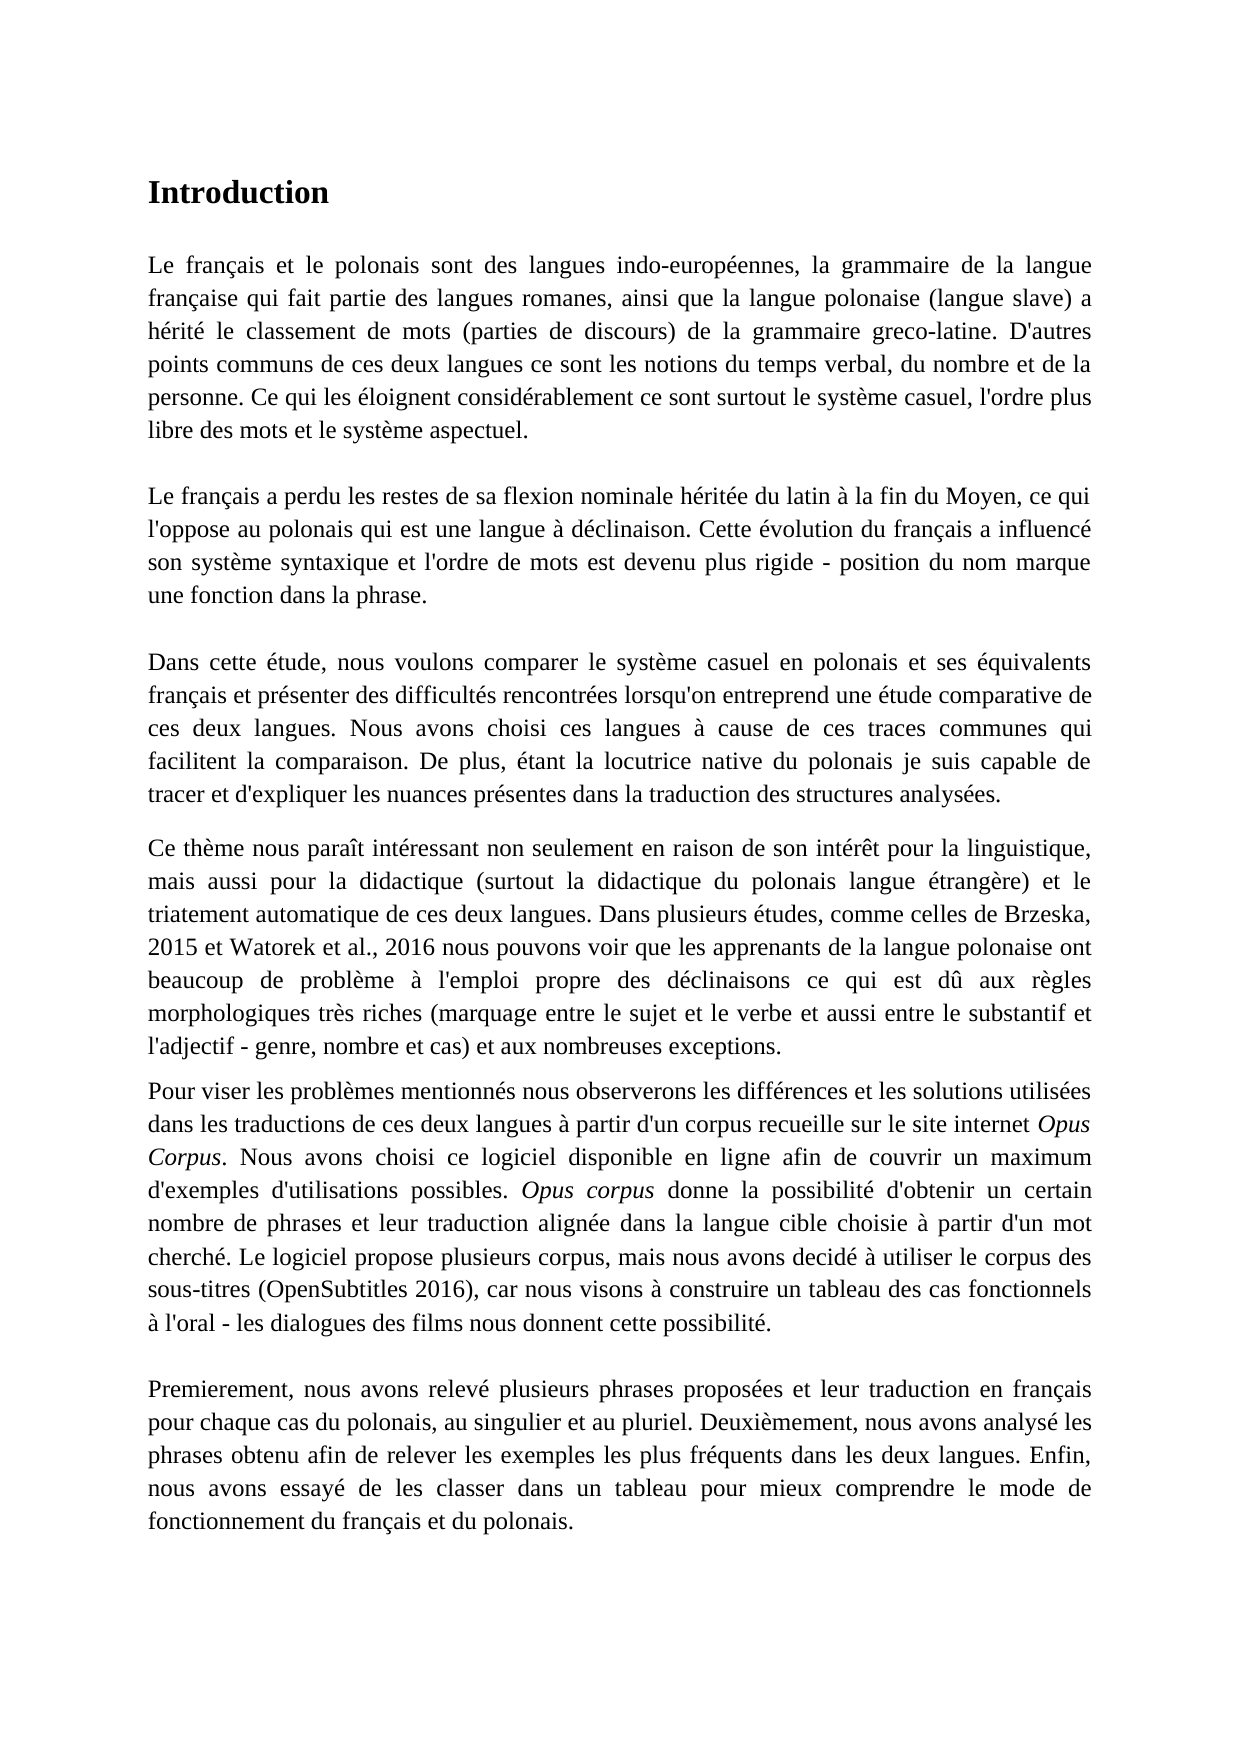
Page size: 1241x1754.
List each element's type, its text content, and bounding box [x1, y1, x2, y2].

text Le français et le polonais sont des langues indo-européennes, la grammaire de la langue française qui fait partie des langues romanes, ainsi que la langue polonaise (langue slave) a hérité le classement de mots (parties de discours) de la grammaire greco-latine. D'autres points communs de ces deux langues ce sont les notions du temps verbal, du nombre et de la personne. Ce qui les éloignent considérablement ce sont surtout le système casuel, l'ordre plus libre des mots et le système aspectuel. [148, 250, 1093, 444]
text Pour viser les problèmes mentionnés nous observerons les différences et les solutions utilisées dans les traductions de ces deux langues à partir d'un corpus recueille sur le site internet Opus Corpus. Nous avons choisi ce logiciel disponible en ligne afin de couvrir un maximum d'exemples d'utilisations possibles. Opus corpus donne la possibilité d'obtenir un certain nombre de phrases et leur traduction alignée dans la langue cible choisie à partir d'un mot cherché. Le logiciel propose plusieurs corpus, mais nous avons decidé à utiliser le corpus des sous-titres (OpenSubtitles 2016), car nous visons à construire un tableau des cas fonctionnels à l'oral - les dialogues des films nous donnent cette possibilité. [148, 1076, 1093, 1336]
text Le français a perdu les restes de sa flexion nominale héritée du latin à la fin du Moyen, ce qui l'oppose au polonais qui est une langue à déclinaison. Cette évolution du français a influencé son système syntaxique et l'ordre de mots est devenu plus rigide - position du nom marque une fonction dans la phrase. [148, 481, 1093, 609]
text Premierement, nous avons relevé plusieurs phrases proposées et leur traduction en français pour chaque cas du polonais, au singulier et au pluriel. Deuxièmement, nous avons analysé les phrases obtenu afin de relever les exemples les plus fréquents dans les deux langues. Enfin, nous avons essayé de les classer dans un tableau pour mieux comprendre le mode de fonctionnement du français et du polonais. [148, 1374, 1093, 1535]
text Dans cette étude, nous voulons comparer le système casuel en polonais et ses équivalents français et présenter des difficultés rencontrées lorsqu'on entreprend une étude comparative de ces deux langues. Nous avons choisi ces langues à cause de ces traces communes qui facilitent la comparaison. De plus, étant la locutrice native du polonais je suis capable de tracer et d'expliquer les nuances présentes dans la traduction des structures analysées. [148, 647, 1093, 808]
text Ce thème nous paraît intéressant non seulement en raison de son intérêt pour la linguistique, mais aussi pour la didactique (surtout la didactique du polonais langue étrangère) et le triatement automatique de ces deux langues. Dans plusieurs études, comme celles de Brzeska, 2015 et Watorek et al., 2016 nous pouvons voir que les apprenants de la langue polonaise ont beaucoup de problème à l'emploi propre des déclinaisons ce qui est dû aux règles morphologiques très riches (marquage entre le sujet et le verbe et aussi entre le substantif et l'adjectif - genre, nombre et cas) et aux nombreuses exceptions. [148, 833, 1093, 1060]
text Introduction [148, 173, 1093, 211]
